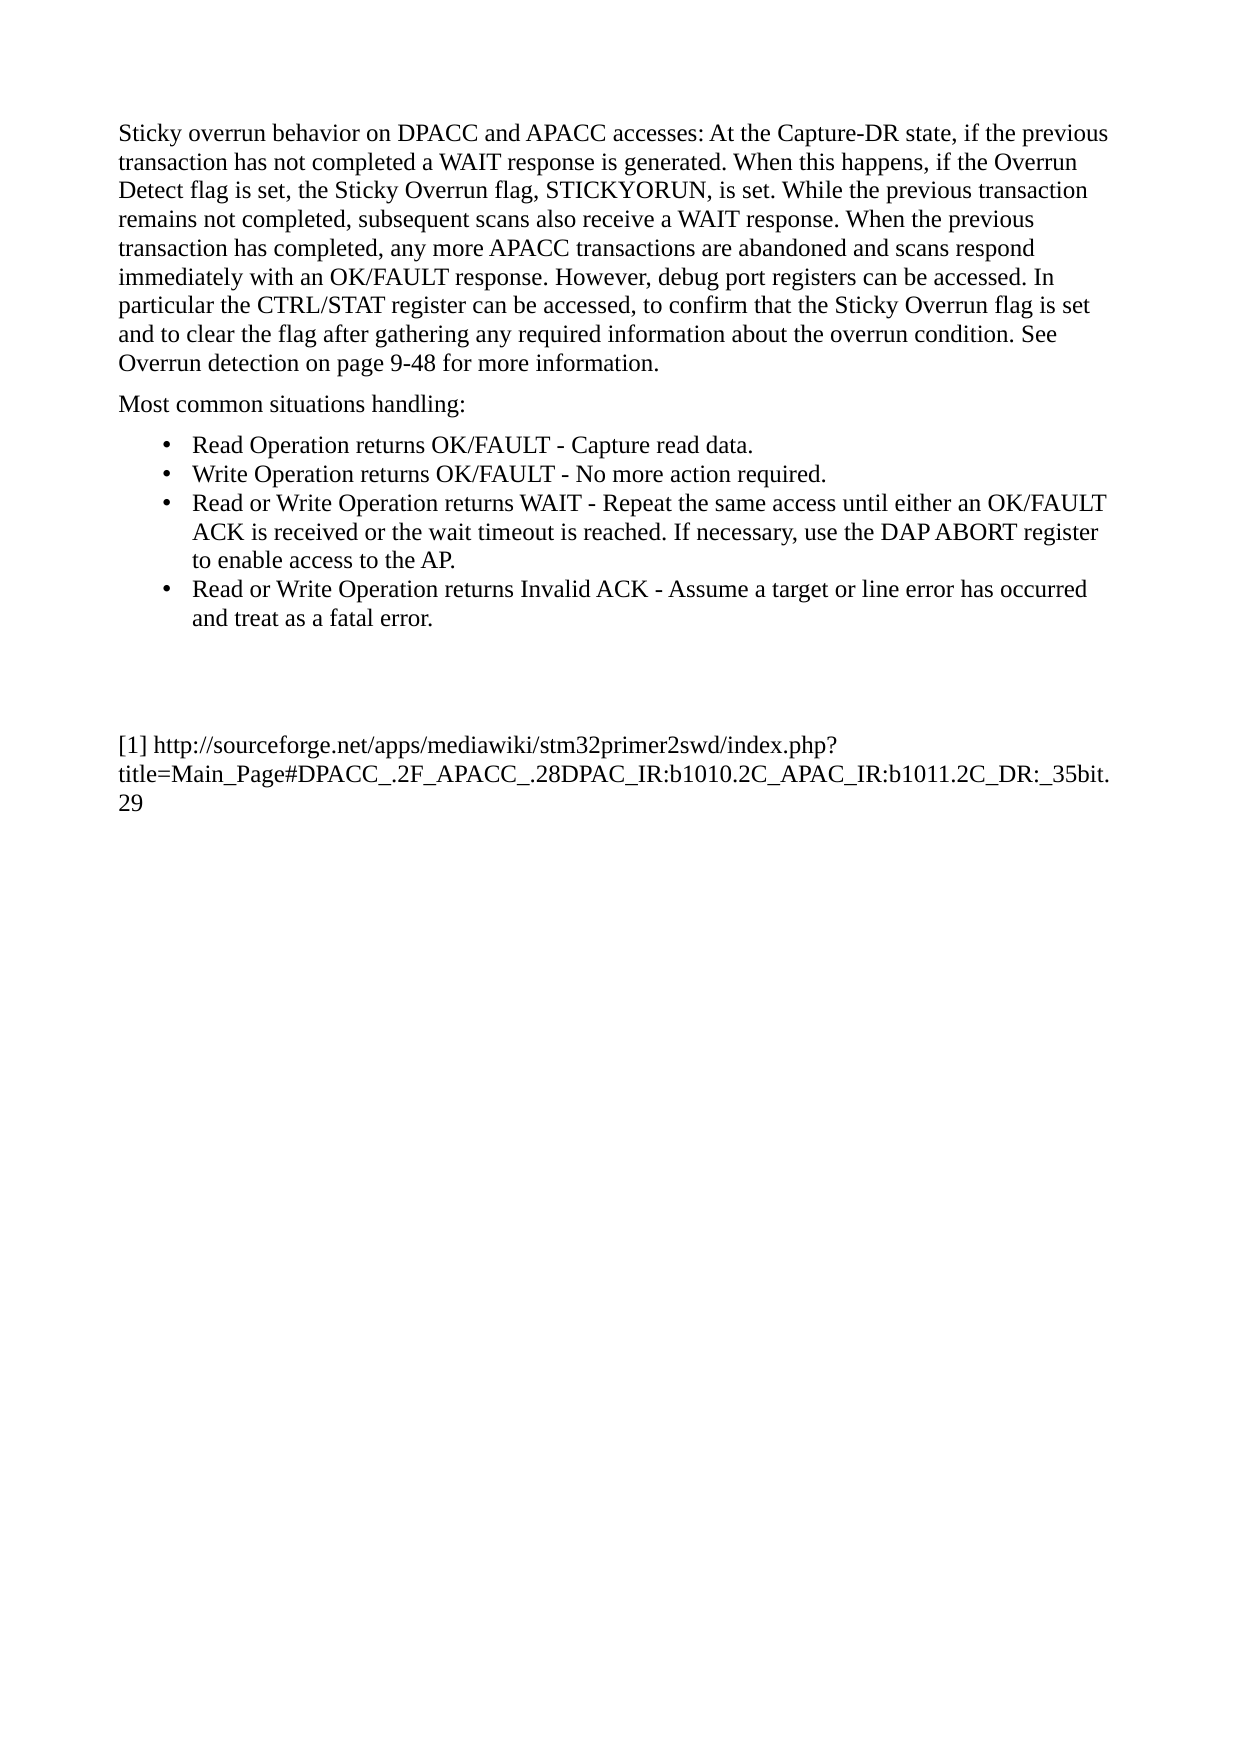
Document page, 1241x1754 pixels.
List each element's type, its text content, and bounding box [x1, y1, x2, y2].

text Sticky overrun behavior on DPACC and APACC accesses: At the Capture-DR state, if the previous transaction has not completed a WAIT response is generated. When this happens, if the Overrun Detect flag is set, the Sticky Overrun flag, STICKYORUN, is set. While the previous transaction remains not completed, subsequent scans also receive a WAIT response. When the previous transaction has completed, any more APACC transactions are abandoned and scans respond immediately with an OK/FAULT response. However, debug port registers can be accessed. In particular the CTRL/STAT register can be accessed, to confirm that the Sticky Overrun flag is set and to clear the flag after gathering any required information about the overrun condition. See Overrun detection on page 9-48 for more information. [118, 118, 1122, 377]
list Read or Write Operation returns WAIT - Repeat the same access until either an OK/FAULT ACK is received or the wait timeout is reached. If necessary, use the DAP ABORT register to enable access to the AP. [162, 488, 1122, 574]
list Read or Write Operation returns Invalid ACK - Assume a target or line error has occurred and treat as a fatal error. [162, 574, 1122, 632]
list Write Operation returns OK/FAULT - No more action required. [162, 459, 1122, 488]
text Most common situations handling: [118, 389, 1122, 418]
list Read Operation returns OK/FAULT - Capture read data. [162, 431, 1122, 459]
text [1] http://sourceforge.net/apps/mediawiki/stm32primer2swd/index.php?title=Main_Page#DPACC_.2F_APACC_.28DPAC_IR:b1010.2C_APAC_IR:b1011.2C_DR:_35bit.29 [118, 731, 1122, 817]
